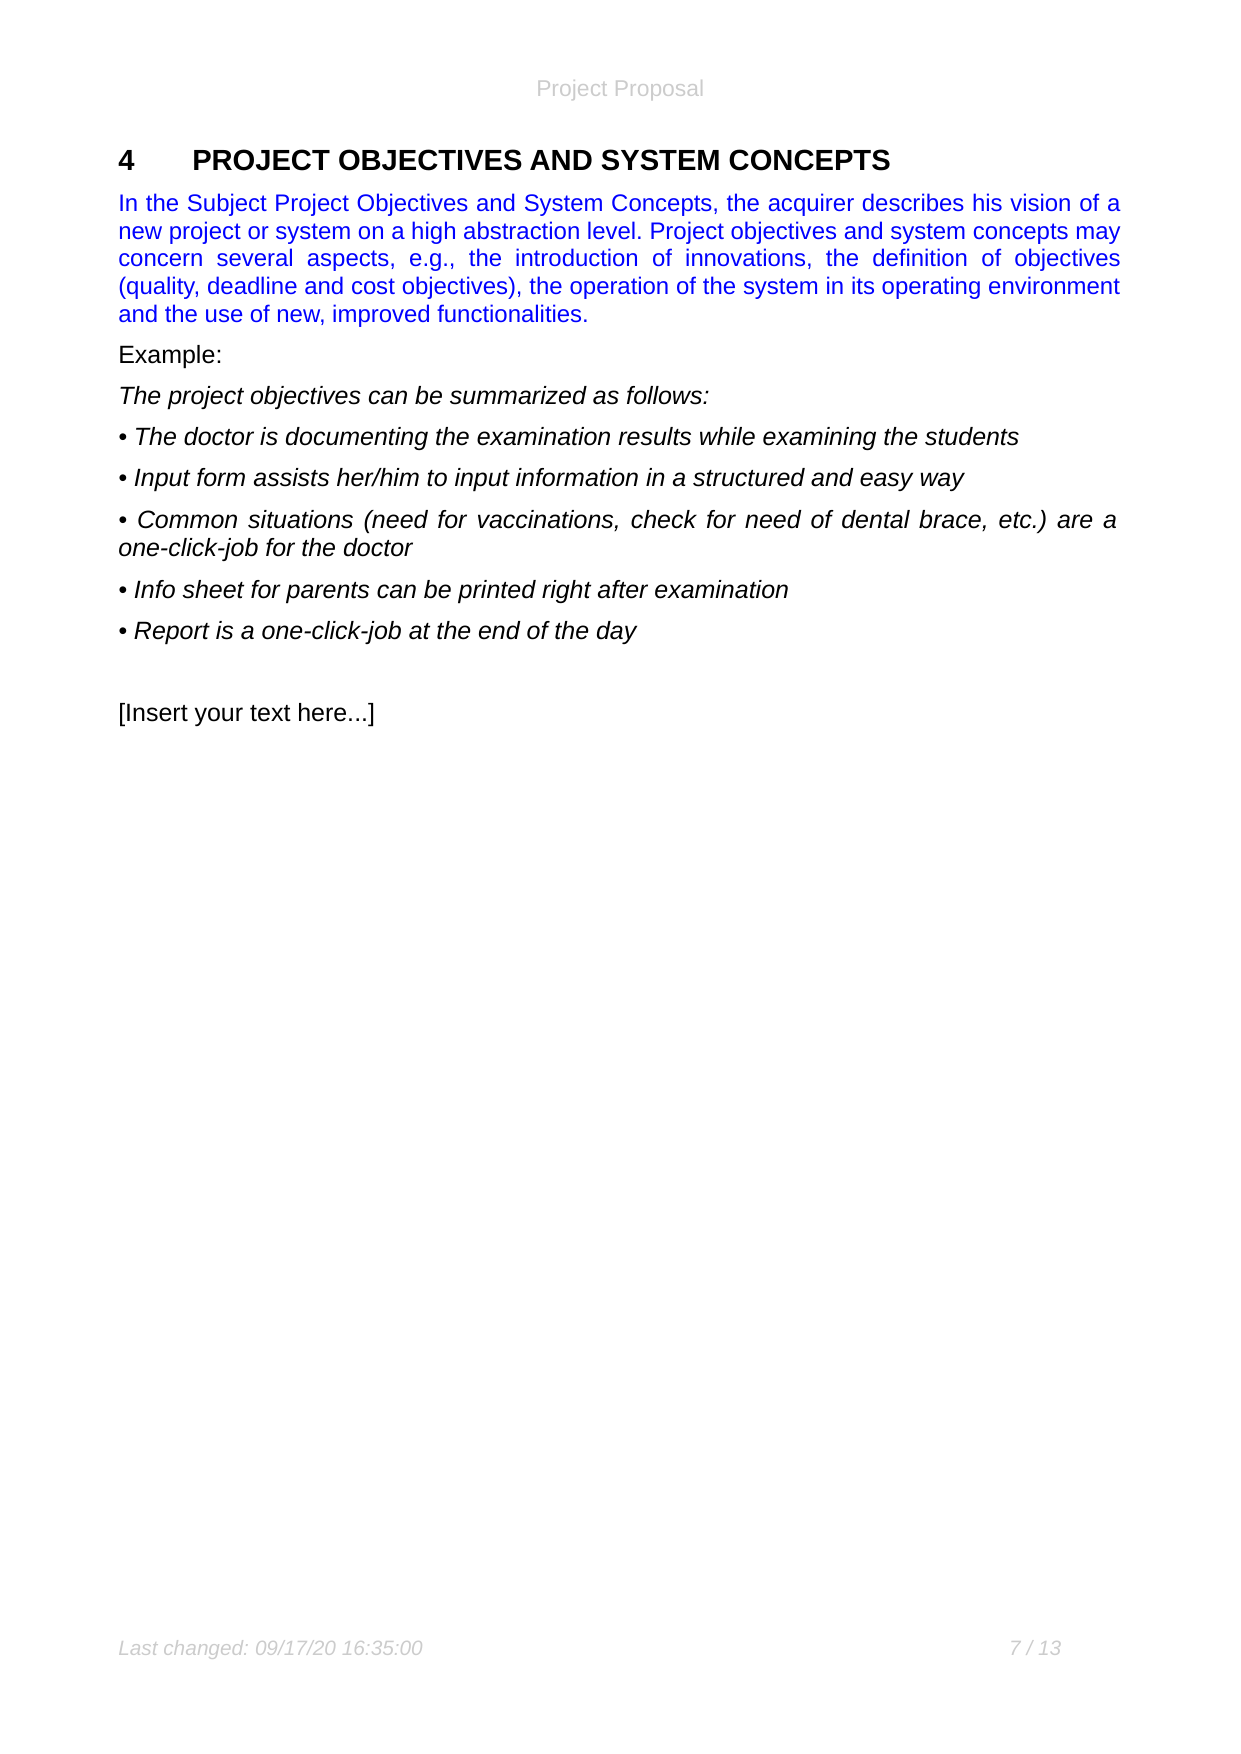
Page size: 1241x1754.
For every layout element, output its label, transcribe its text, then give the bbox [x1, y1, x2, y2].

text In the Subject Project Objectives and System Concepts, the acquirer describes his vision of a new project or system on a high abstraction level. Project objectives and system concepts may concern several aspects, e.g., the introduction of innovations, the definition of objectives (quality, deadline and cost objectives), the operation of the system in its operating environment and the use of new, improved functionalities. [118, 189, 1122, 327]
text • Info sheet for parents can be printed right after examination [118, 575, 1122, 603]
text • Report is a one-click-job at the end of the day [118, 616, 1122, 645]
text [Insert your text here...] [118, 698, 1122, 727]
text Example: [118, 340, 1122, 368]
text • Input form assists her/him to input information in a structured and easy way [118, 463, 1122, 492]
subtitle Project Objectives and System Concepts [118, 143, 1122, 177]
text • Common situations (need for vaccinations, check for need of dental brace, etc.) are a one-click-job for the doctor [118, 505, 1122, 562]
text The project objectives can be summarized as follows: [118, 381, 1122, 410]
text • The doctor is documenting the examination results while examining the students [118, 422, 1122, 451]
